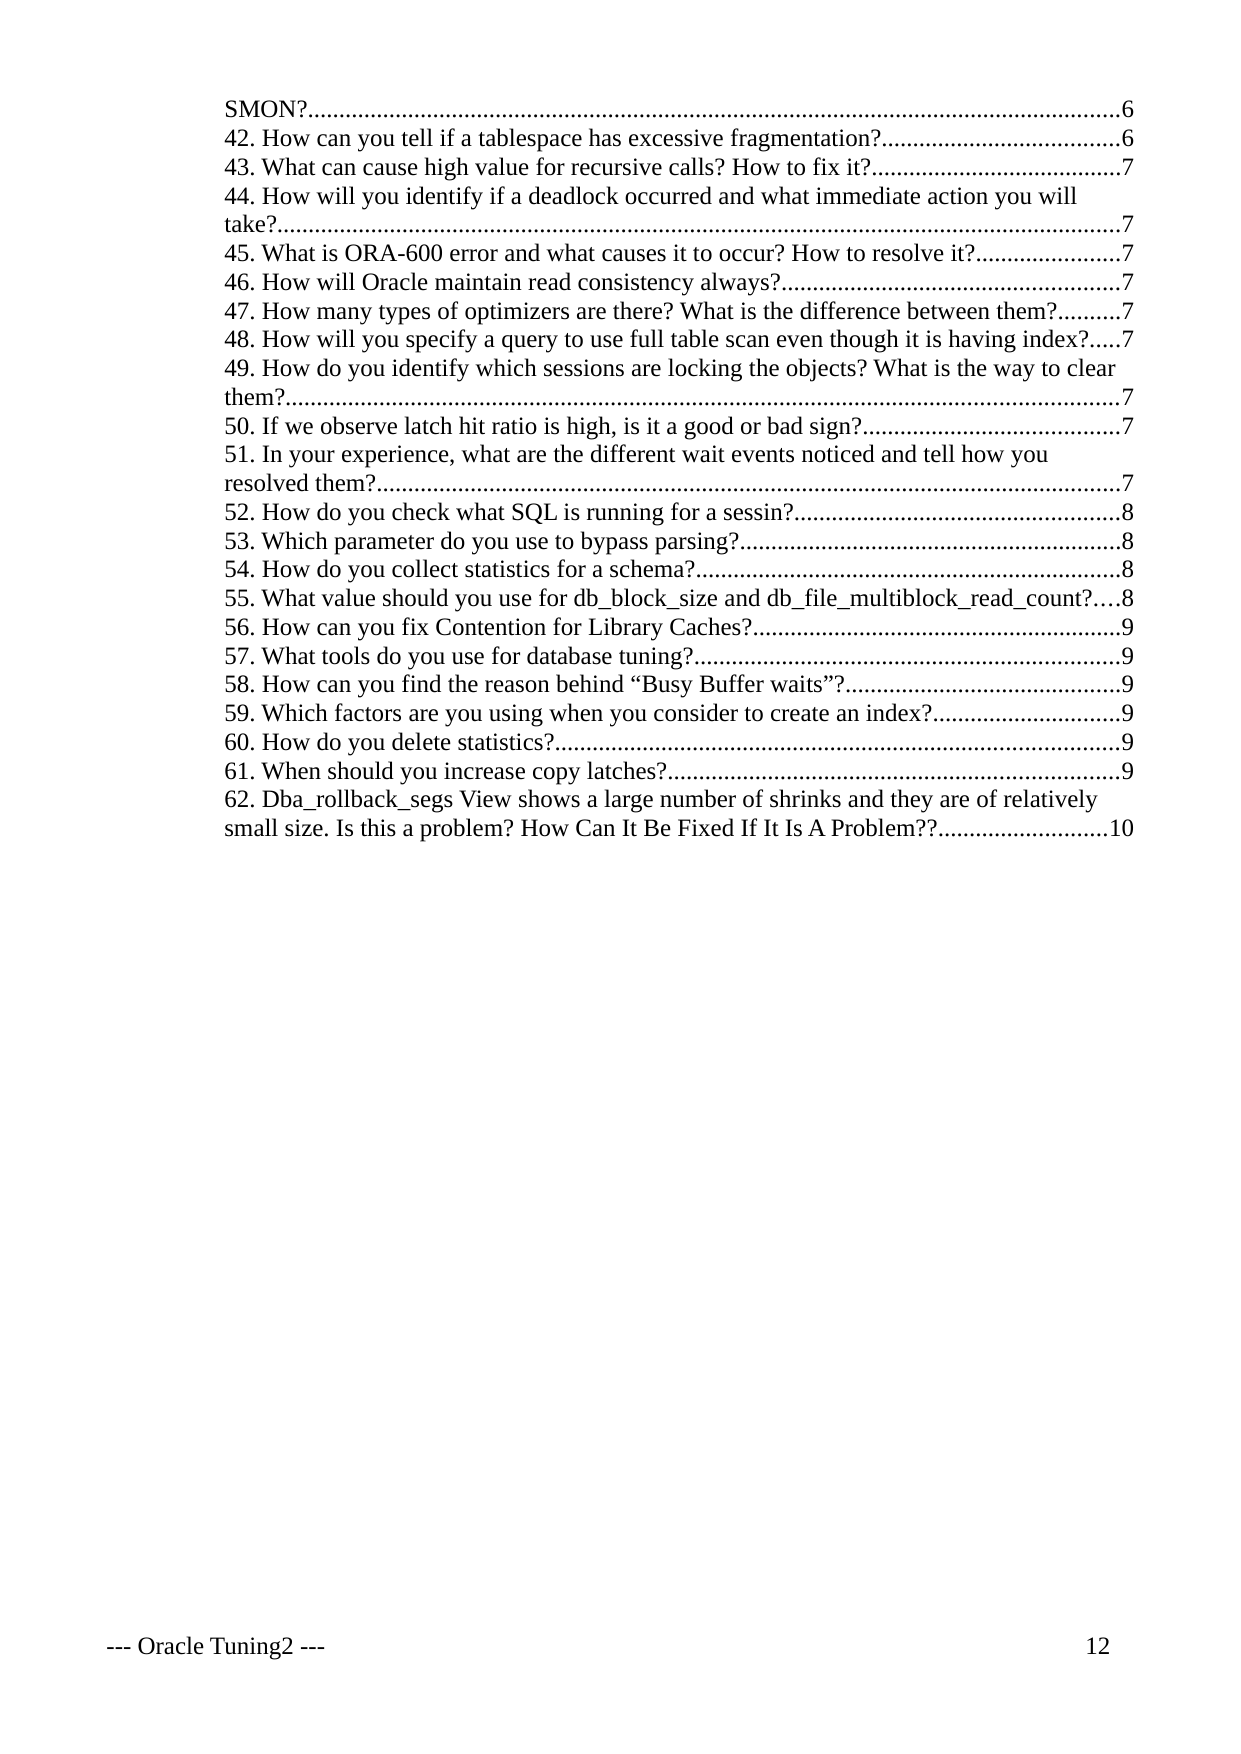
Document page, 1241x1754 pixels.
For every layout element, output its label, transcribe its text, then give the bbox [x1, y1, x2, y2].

text 55. What value should you use for db_block_size and db_file_multiblock_read_count? 8 [224, 583, 1134, 612]
text 52. How do you check what SQL is running for a sessin? 8 [224, 497, 1134, 526]
text 45. What is ORA-600 error and what causes it to occur? How to resolve it? 7 [224, 238, 1134, 267]
text 54. How do you collect statistics for a schema? 8 [224, 554, 1134, 583]
text 51. In your experience, what are the different wait events noticed and tell how you resolved them? 7 [224, 439, 1134, 497]
text 57. What tools do you use for database tuning? 9 [224, 641, 1134, 669]
text 44. How will you identify if a deadlock occurred and what immediate action you will take? 7 [224, 181, 1134, 238]
text 53. Which parameter do you use to bypass parsing? 8 [224, 526, 1134, 554]
text 49. How do you identify which sessions are locking the objects? What is the way to clear them? 7 [224, 353, 1134, 411]
text 43. What can cause high value for recursive calls? How to fix it? 7 [224, 152, 1134, 181]
text 50. If we observe latch hit ratio is high, is it a good or bad sign? 7 [224, 411, 1134, 439]
text 58. How can you find the reason behind “Busy Buffer waits”? 9 [224, 669, 1134, 698]
text 42. How can you tell if a tablespace has excessive fragmentation? 6 [224, 123, 1134, 152]
text 48. How will you specify a query to use full table scan even though it is having index? 7 [224, 324, 1134, 353]
text 61. When should you increase copy latches? 9 [224, 756, 1134, 784]
text 56. How can you fix Contention for Library Caches? 9 [224, 612, 1134, 641]
text 62. Dba_rollback_segs View shows a large number of shrinks and they are of relatively small size. Is this a problem? How Can It Be Fixed If It Is A Problem?? 10 [224, 784, 1134, 842]
text 47. How many types of optimizers are there? What is the difference between them? 7 [224, 296, 1134, 324]
text 60. How do you delete statistics? 9 [224, 727, 1134, 756]
text 59. Which factors are you using when you consider to create an index? 9 [224, 698, 1134, 727]
text 46. How will Oracle maintain read consistency always? 7 [224, 267, 1134, 296]
text 41. If a tablespace is having zero pctincrease value, what could be the problem with SMON? 6 [224, 94, 1134, 123]
